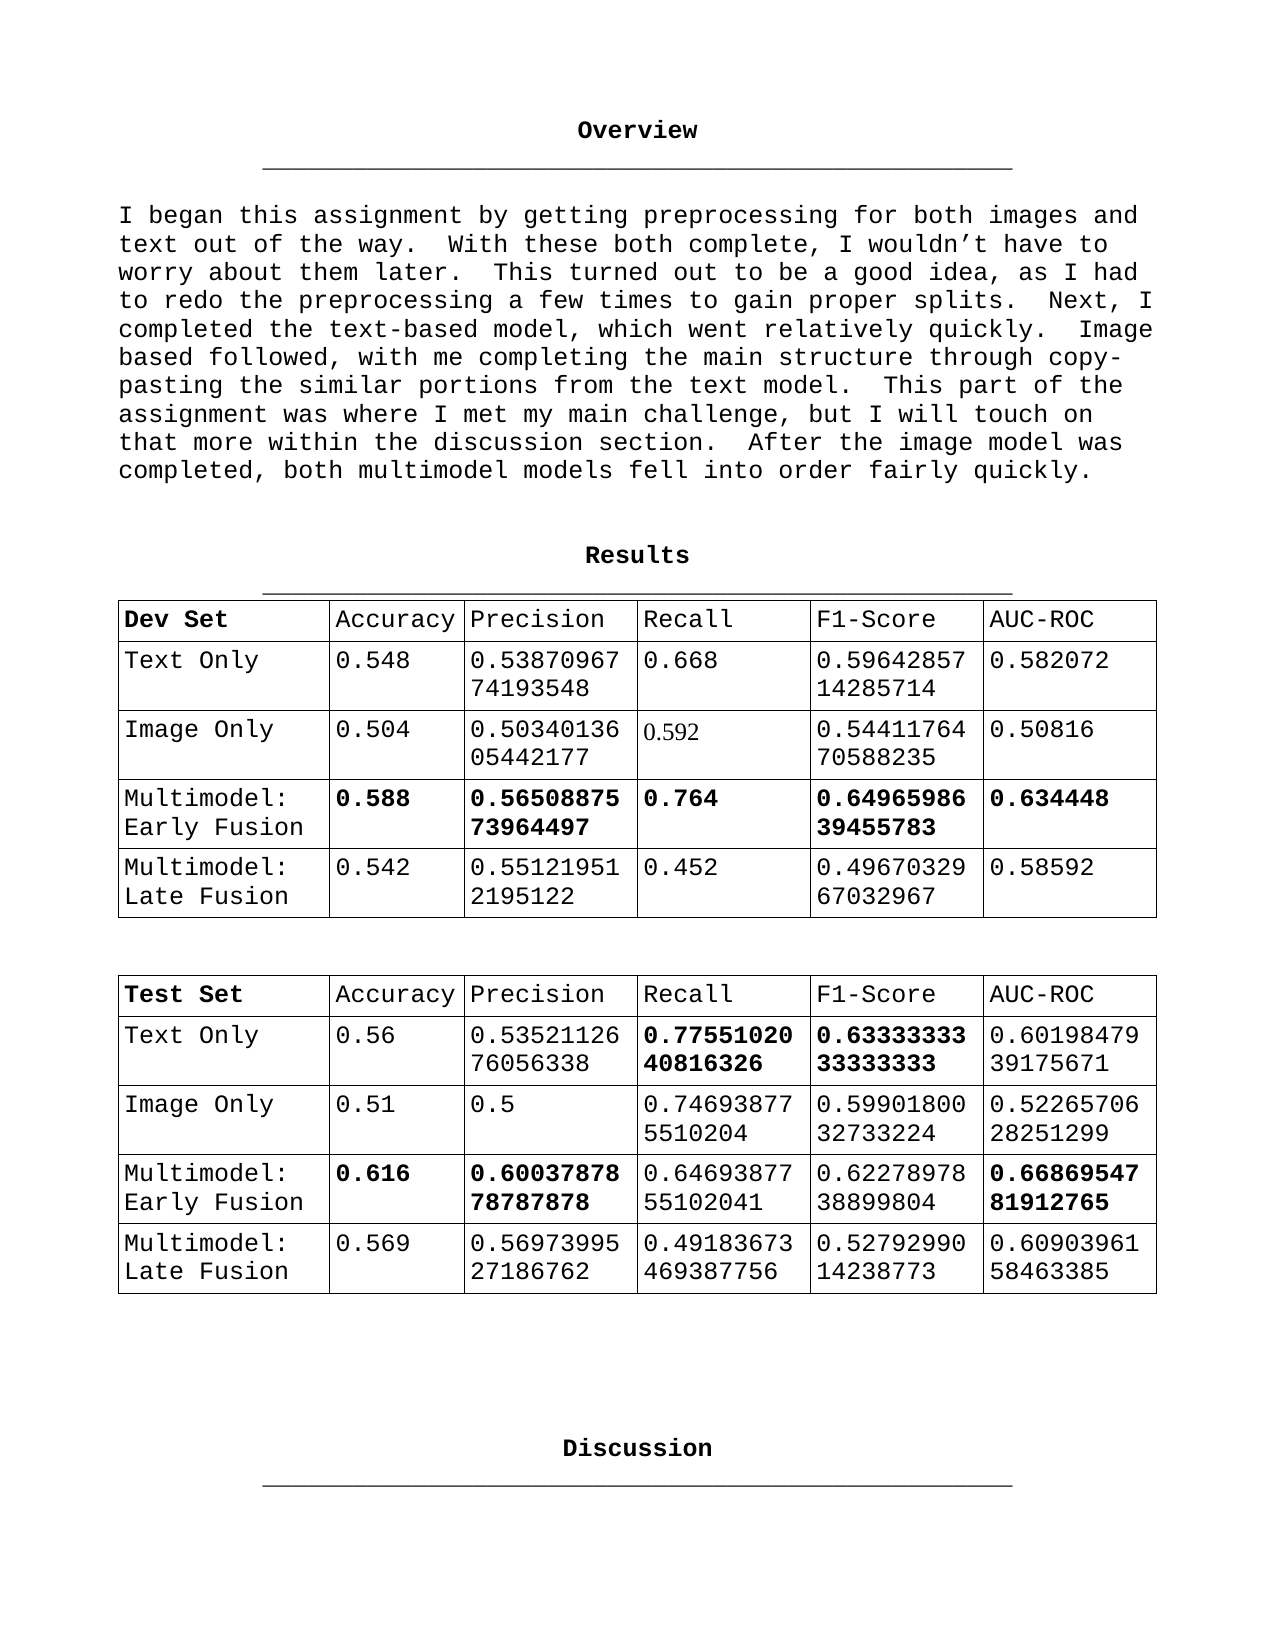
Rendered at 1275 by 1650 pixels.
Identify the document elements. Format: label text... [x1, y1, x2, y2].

table_cell Text Only [119, 1017, 329, 1085]
table_cell 0.5697399527186762 [465, 1224, 637, 1292]
table_cell 0.4967032967032967 [811, 849, 983, 917]
table_cell 0.6003787878787878 [465, 1155, 637, 1223]
table_cell 0.548 [330, 642, 464, 710]
table_cell 0.5034013605442177 [465, 711, 637, 779]
text I began this assignment by getting preprocessing for both images and text out of the way. With these both complete, I wouldn’t have to worry about them later. This turned out to be a good idea, as I had to redo the preprocessing a few times to gain proper splits. Next, I completed the text-based model, which went relatively quickly. Image based followed, with me completing the main structure through copy-pasting the similar portions from the text model. This part of the assignment was where I met my main challenge, but I will touch on that more within the discussion section. After the image model was completed, both multimodel models fell into order fairly quickly. [118, 203, 1157, 486]
text Results [118, 543, 1157, 571]
text Discussion [118, 1435, 1157, 1463]
table_header Recall [638, 976, 810, 1016]
table_header Precision [465, 976, 637, 1016]
table_cell 0.582072 [984, 642, 1156, 710]
table_cell 0.542 [330, 849, 464, 917]
text __________________________________________________ [118, 1463, 1157, 1492]
table_cell 0.6496598639455783 [811, 780, 983, 848]
table_cell Multimodel: Early Fusion [119, 1155, 329, 1223]
table_cell 0.592 [638, 711, 810, 779]
table_cell 0.551219512195122 [465, 849, 637, 917]
table_cell Multimodel: Early Fusion [119, 780, 329, 848]
table_cell 0.5441176470588235 [811, 711, 983, 779]
table_header Test Set [119, 976, 329, 1016]
table_cell 0.588 [330, 780, 464, 848]
table_cell 0.764 [638, 780, 810, 848]
table_cell 0.569 [330, 1224, 464, 1292]
table_header F1-Score [811, 976, 983, 1016]
table_cell 0.452 [638, 849, 810, 917]
table_cell 0.6686954781912765 [984, 1155, 1156, 1223]
table_cell 0.58592 [984, 849, 1156, 917]
table_header Precision [465, 601, 637, 641]
table_header AUC-ROC [984, 601, 1156, 641]
text Overview [118, 118, 1157, 146]
table_cell 0.6469387755102041 [638, 1155, 810, 1223]
table_cell 0.616 [330, 1155, 464, 1223]
table_cell 0.6090396158463385 [984, 1224, 1156, 1292]
table_cell Multimodel: Late Fusion [119, 1224, 329, 1292]
table_cell 0.51 [330, 1086, 464, 1154]
table_cell 0.5990180032733224 [811, 1086, 983, 1154]
table_cell 0.5 [465, 1086, 637, 1154]
table_cell 0.7755102040816326 [638, 1017, 810, 1085]
table_cell 0.5964285714285714 [811, 642, 983, 710]
table_header Recall [638, 601, 810, 641]
table_cell 0.50816 [984, 711, 1156, 779]
table_cell 0.5226570628251299 [984, 1086, 1156, 1154]
table_cell 0.5650887573964497 [465, 780, 637, 848]
table_cell 0.56 [330, 1017, 464, 1085]
table_cell 0.6227897838899804 [811, 1155, 983, 1223]
table_cell 0.6019847939175671 [984, 1017, 1156, 1085]
table_cell Multimodel: Late Fusion [119, 849, 329, 917]
table_cell 0.634448 [984, 780, 1156, 848]
text __________________________________________________ [118, 571, 1157, 600]
table_cell 0.504 [330, 711, 464, 779]
table_cell Image Only [119, 1086, 329, 1154]
table_cell 0.5352112676056338 [465, 1017, 637, 1085]
table_cell 0.49183673469387756 [638, 1224, 810, 1292]
table_header AUC-ROC [984, 976, 1156, 1016]
table_cell 0.6333333333333333 [811, 1017, 983, 1085]
text __________________________________________________ [118, 146, 1157, 175]
table_header F1-Score [811, 601, 983, 641]
table_cell Image Only [119, 711, 329, 779]
table_cell 0.5279299014238773 [811, 1224, 983, 1292]
table_header Dev Set [119, 601, 329, 641]
table_cell Text Only [119, 642, 329, 710]
table_cell 0.746938775510204 [638, 1086, 810, 1154]
table_header Accuracy [330, 601, 464, 641]
table_cell 0.668 [638, 642, 810, 710]
table_cell 0.5387096774193548 [465, 642, 637, 710]
table_header Accuracy [330, 976, 464, 1016]
